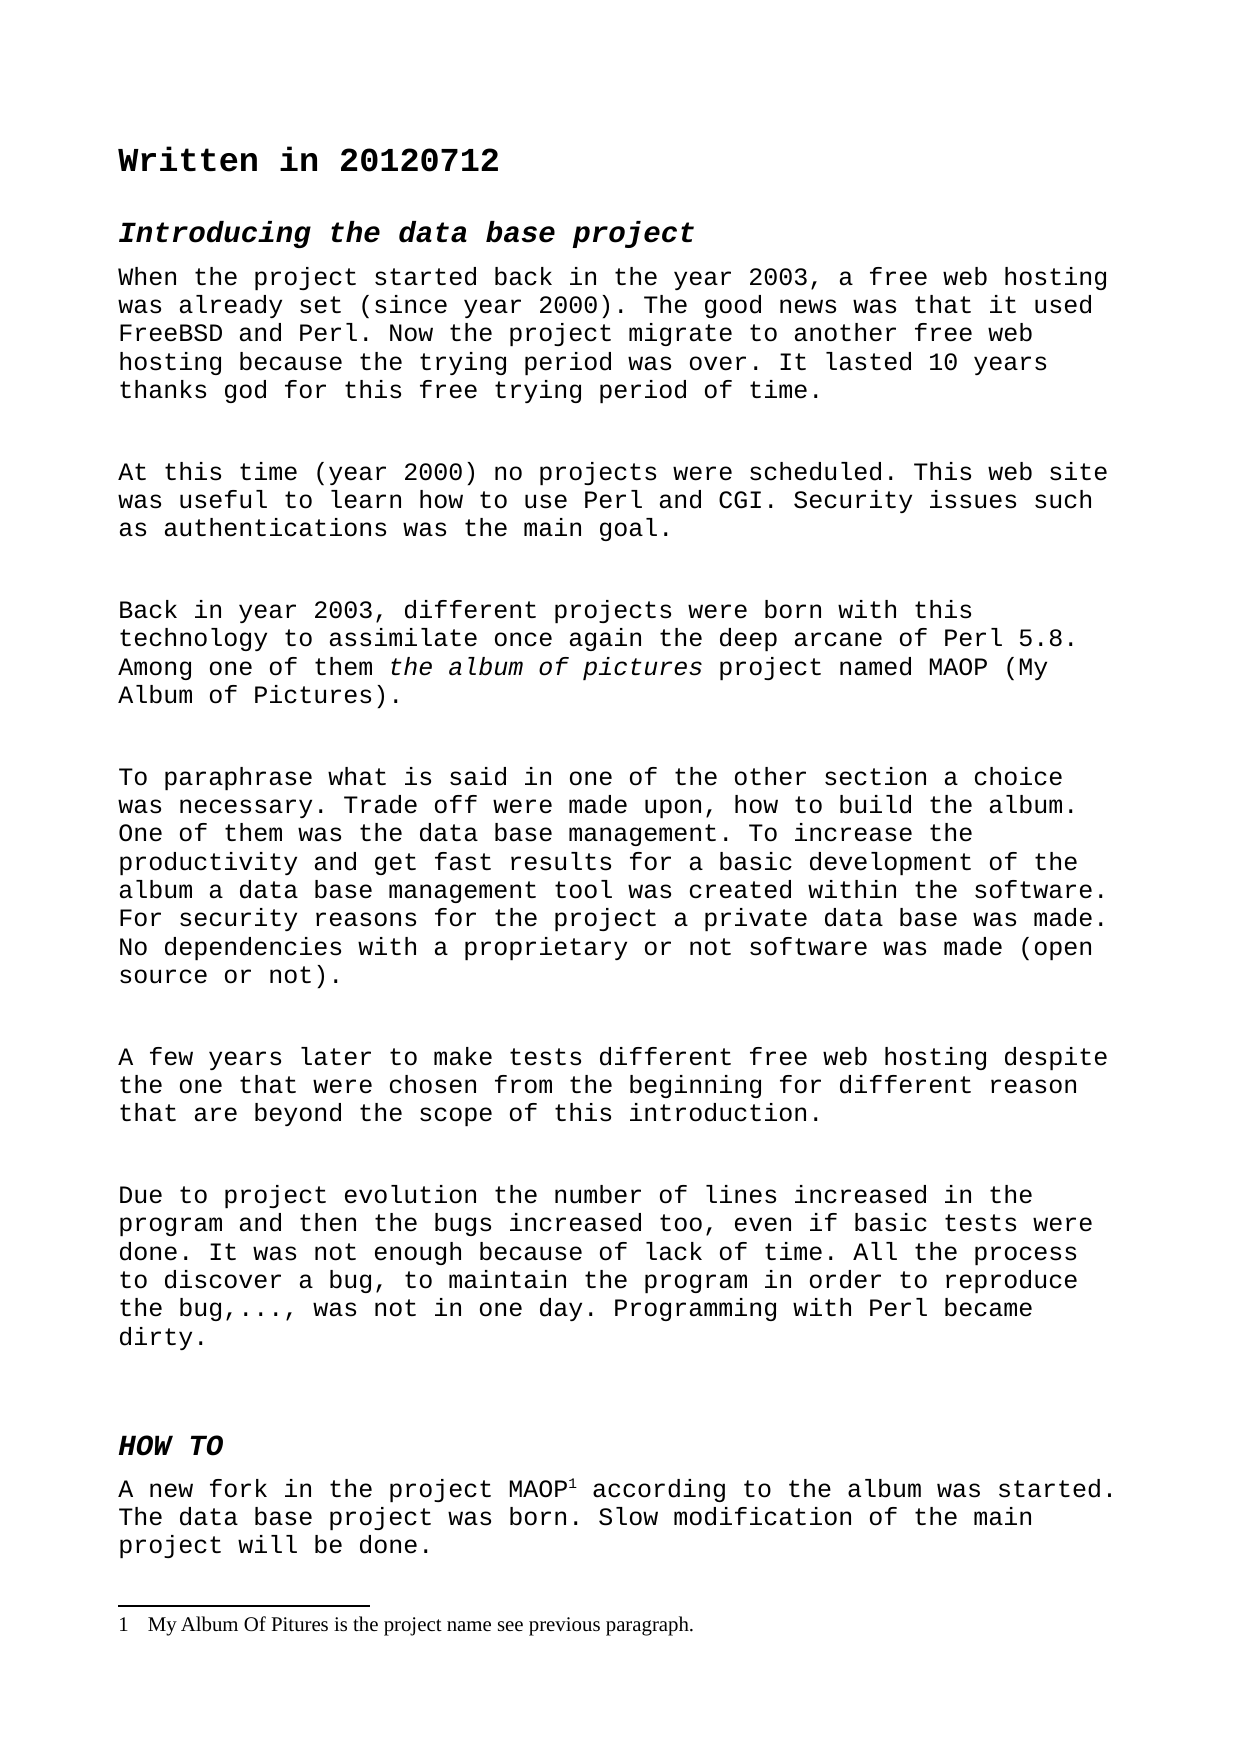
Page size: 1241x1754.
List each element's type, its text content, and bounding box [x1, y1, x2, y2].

text A new fork in the project MAOP according to the album was started. The data base project was born. Slow modification of the main project will be done. [118, 1476, 1122, 1561]
text My Album Of Pitures is the project name see previous paragraph. [118, 1612, 1122, 1636]
text Back in year 2003, different projects were born with this technology to assimilate once again the deep arcane of Perl 5.8. Among one of them the album of pictures project named MAOP (My Album of Pictures). [118, 597, 1122, 711]
text When the project started back in the year 2003, a free web hosting was already set (since year 2000). The good news was that it used FreeBSD and Perl. Now the project migrate to another free web hosting because the trying period was over. It lasted 10 years thanks god for this free trying period of time. [118, 264, 1122, 406]
text To paraphrase what is said in one of the other section a choice was necessary. Trade off were made upon, how to build the album. One of them was the data base management. To increase the productivity and get fast results for a basic development of the album a data base management tool was created within the software. For security reasons for the project a private data base was made. No dependencies with a proprietary or not software was made (open source or not). [118, 764, 1122, 991]
text At this time (year 2000) no projects were scheduled. This web site was useful to learn how to use Perl and CGI. Security issues such as authentications was the main goal. [118, 459, 1122, 544]
subtitle HOW TO [118, 1431, 1122, 1464]
subtitle Written in 20120712 [118, 143, 1122, 181]
text A few years later to make tests different free web hosting despite the one that were chosen from the beginning for different reason that are beyond the scope of this introduction. [118, 1044, 1122, 1129]
text Due to project evolution the number of lines increased in the program and then the bugs increased too, even if basic tests were done. It was not enough because of lack of time. All the process to discover a bug, to maintain the program in order to reproduce the bug,..., was not in one day. Programming with Perl became dirty. [118, 1182, 1122, 1352]
subtitle Introducing the data base project [118, 219, 1122, 252]
